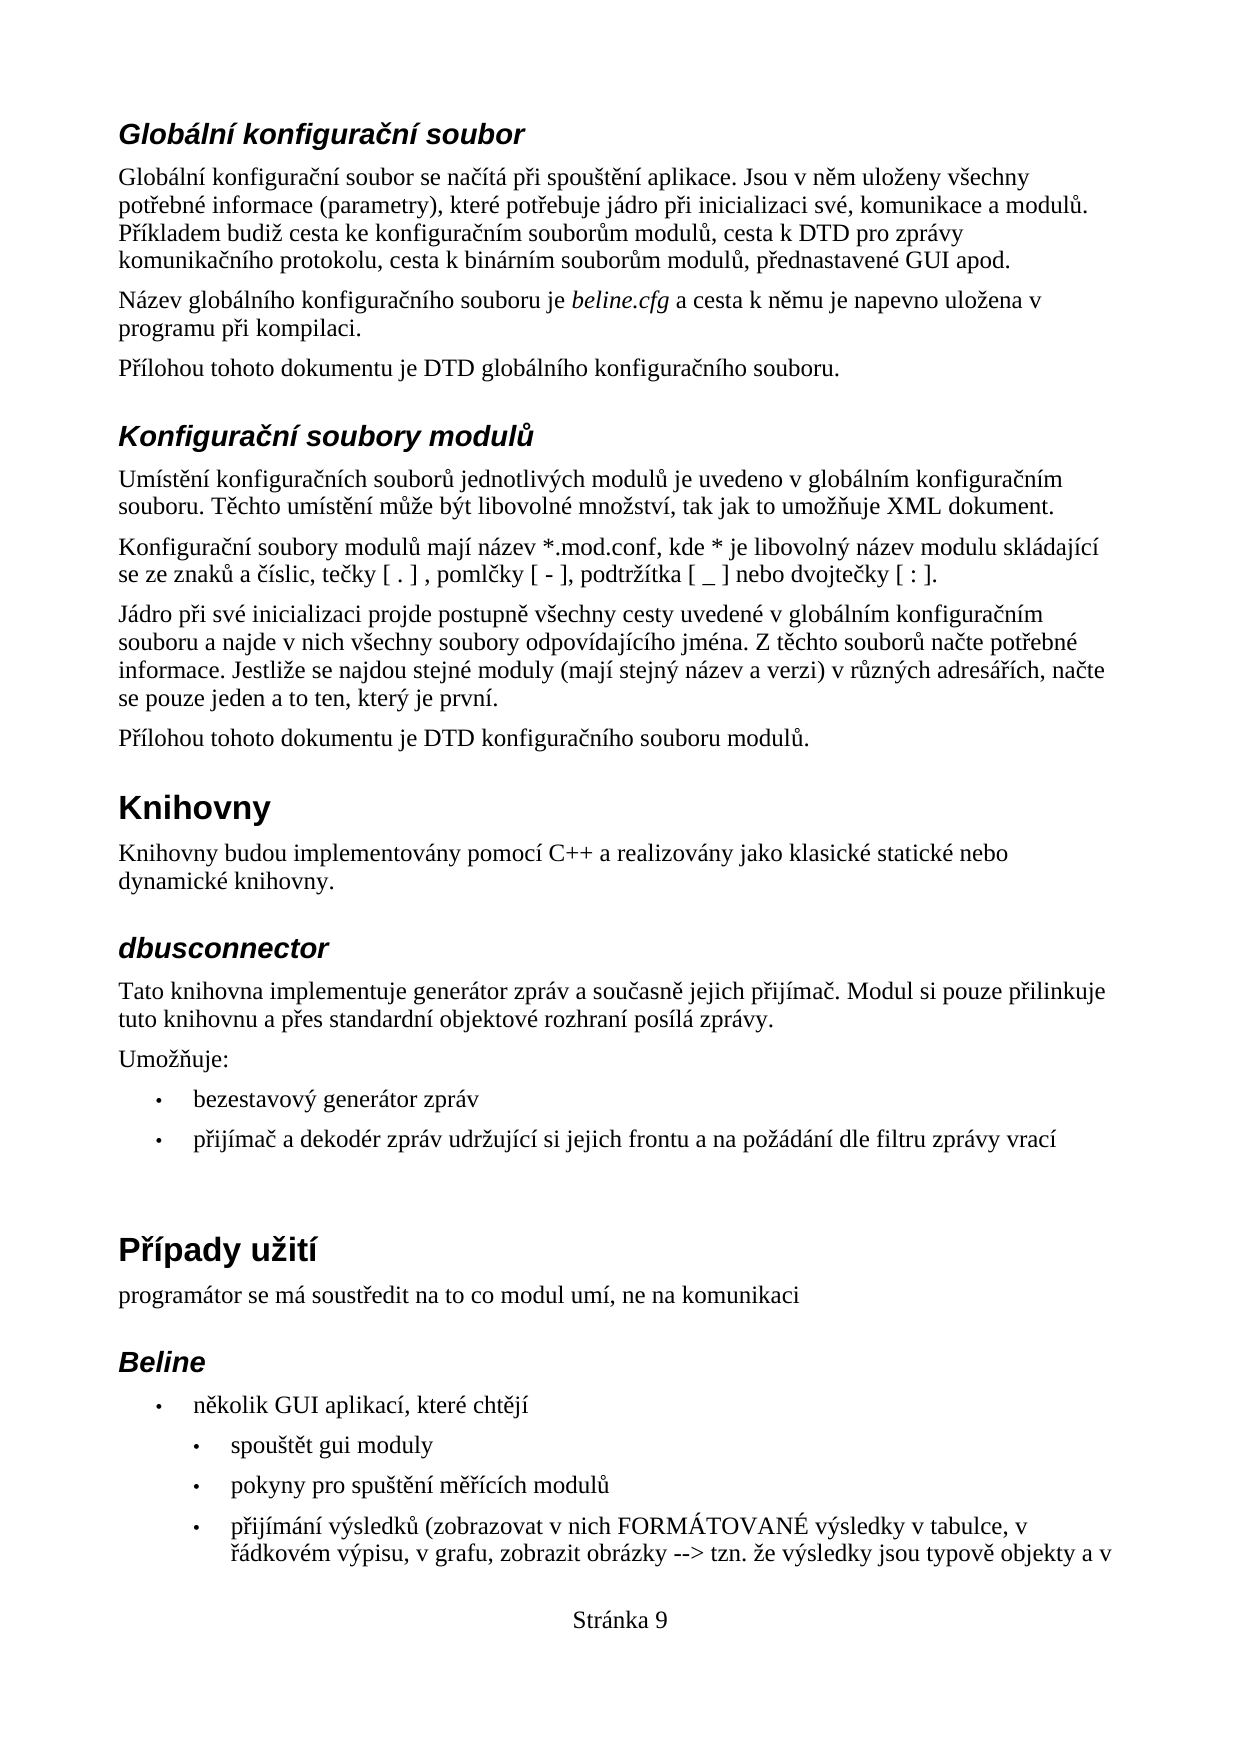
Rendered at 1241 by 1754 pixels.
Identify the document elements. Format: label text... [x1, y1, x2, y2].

text Přílohou tohoto dokumentu je DTD globálního konfiguračního souboru. [118, 354, 1122, 382]
subtitle dbusconnector [118, 932, 1122, 965]
subtitle Knihovny [118, 789, 1122, 827]
text Přílohou tohoto dokumentu je DTD konfiguračního souboru modulů. [118, 724, 1122, 752]
text Globální konfigurační soubor se načítá při spouštění aplikace. Jsou v něm uloženy všechny potřebné informace (parametry), které potřebuje jádro při inicializaci své, komunikace a modulů. Příkladem budiž cesta ke konfiguračním souborům modulů, cesta k DTD pro zprávy komunikačního protokolu, cesta k binárním souborům modulů, přednastavené GUI apod. [118, 163, 1122, 274]
list pokyny pro spuštění měřících modulů [193, 1472, 1122, 1499]
subtitle Případy užití [118, 1231, 1122, 1268]
list několik GUI aplikací, které chtějí [156, 1391, 1122, 1419]
list spouštět gui moduly [193, 1431, 1122, 1459]
text Umístění konfiguračních souborů jednotlivých modulů je uvedeno v globálním konfiguračním souboru. Těchto umístění může být libovolné množství, tak jak to umožňuje XML dokument. [118, 465, 1122, 520]
text programátor se má soustředit na to co modul umí, ne na komunikaci [118, 1281, 1122, 1309]
text Tato knihovna implementuje generátor zpráv a současně jejich přijímač. Modul si pouze přilinkuje tuto knihovnu a přes standardní objektové rozhraní posílá zprávy. [118, 977, 1122, 1033]
list bezestavový generátor zpráv [156, 1085, 1122, 1113]
text Konfigurační soubory modulů mají název *.mod.conf, kde * je libovolný název modulu skládající se ze znaků a číslic, tečky [ . ] , pomlčky [ - ], podtržítka [ _ ] nebo dvojtečky [ : ]. [118, 533, 1122, 588]
text Umožňuje: [118, 1045, 1122, 1073]
text Název globálního konfiguračního souboru je beline.cfg a cesta k němu je napevno uložena v programu při kompilaci. [118, 287, 1122, 342]
text Jádro při své inicializaci projde postupně všechny cesty uvedené v globálním konfiguračním souboru a najde v nich všechny soubory odpovídajícího jména. Z těchto souborů načte potřebné informace. Jestliže se najdou stejné moduly (mají stejný název a verzi) v různých adresářích, načte se pouze jeden a to ten, který je první. [118, 601, 1122, 711]
subtitle Globální konfigurační soubor [118, 118, 1122, 151]
text Knihovny budou implementovány pomocí C++ a realizovány jako klasické statické nebo dynamické knihovny. [118, 839, 1122, 894]
list přijímač a dekodér zpráv udržující si jejich frontu a na požádání dle filtru zprávy vrací [156, 1126, 1122, 1153]
subtitle Beline [118, 1346, 1122, 1379]
list přijímání výsledků (zobrazovat v nich FORMÁTOVANÉ výsledky v tabulce, v řádkovém výpisu, v grafu, zobrazit obrázky --> tzn. že výsledky jsou typově objekty a v [193, 1512, 1122, 1567]
subtitle Konfigurační soubory modulů [118, 420, 1122, 452]
